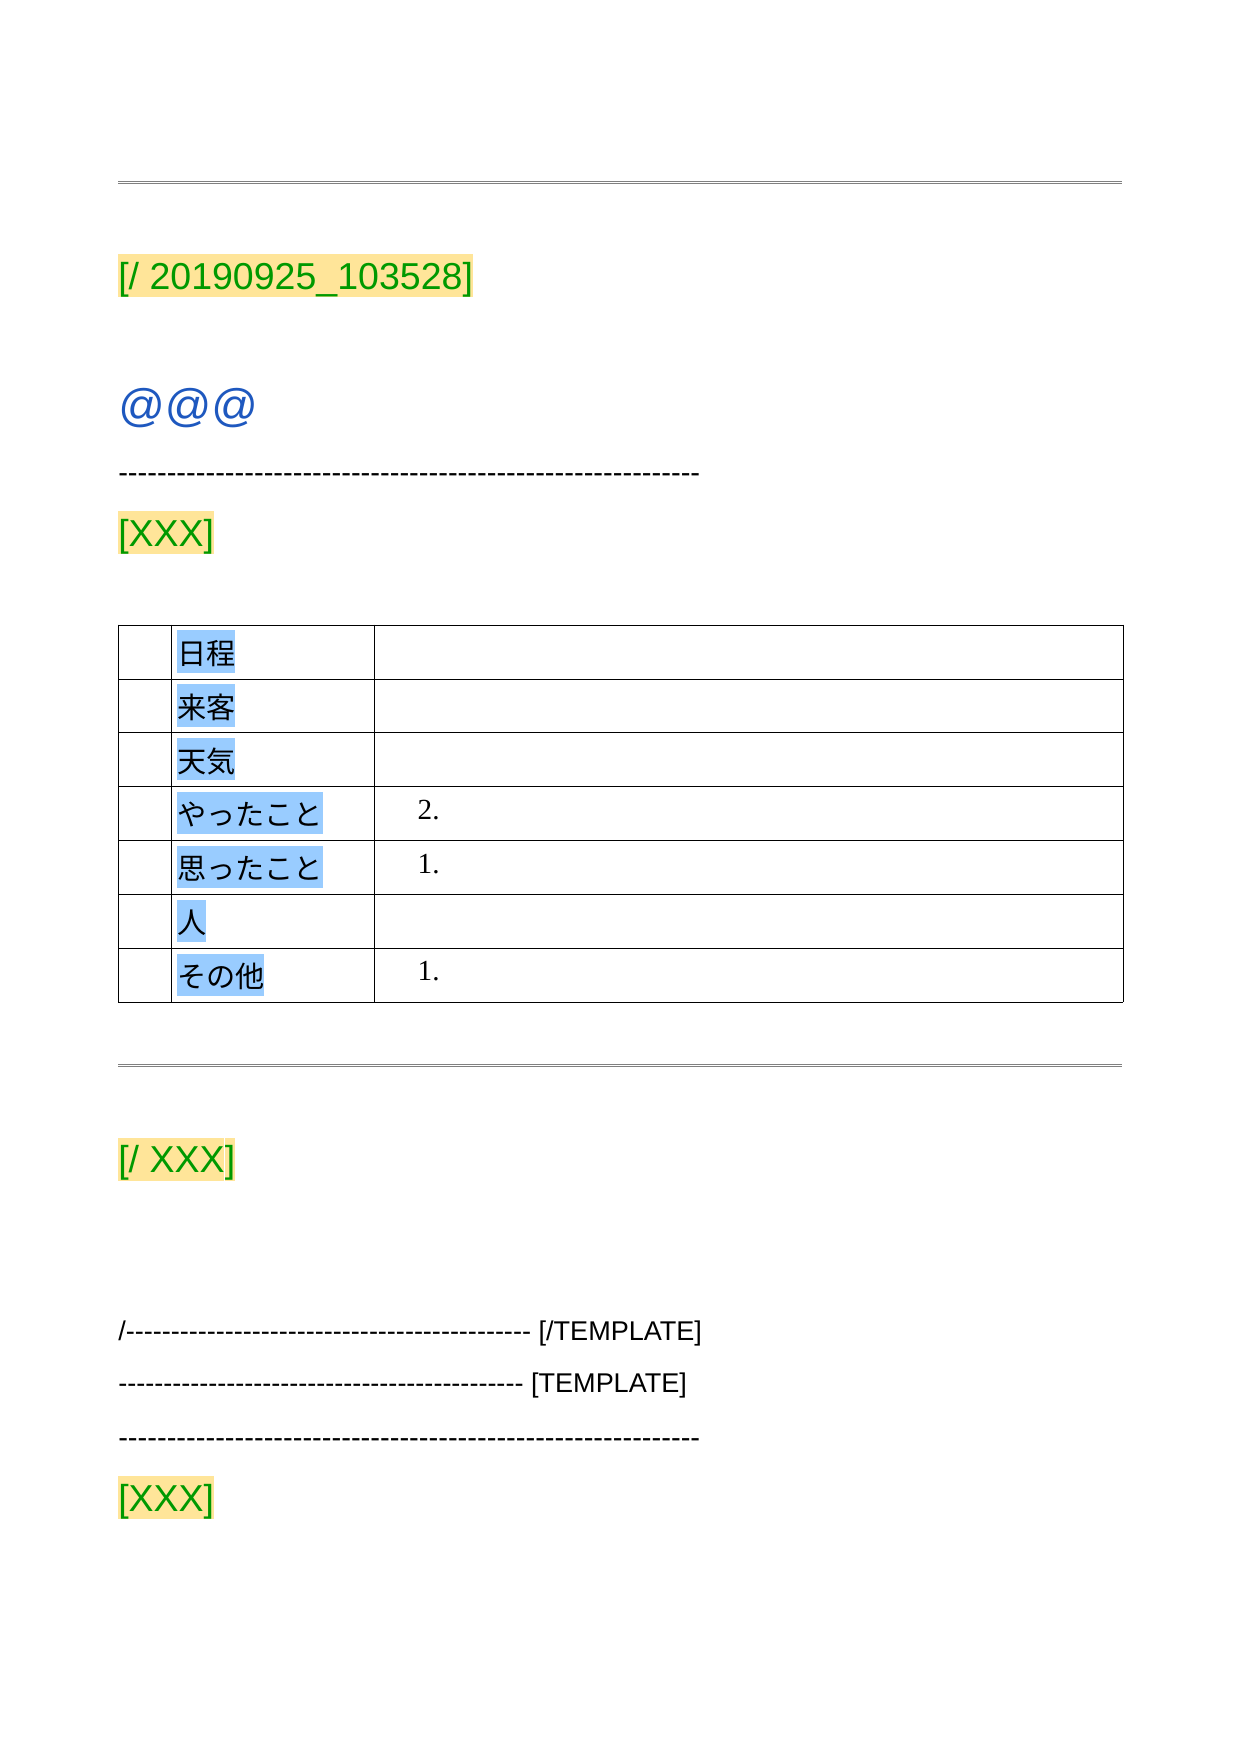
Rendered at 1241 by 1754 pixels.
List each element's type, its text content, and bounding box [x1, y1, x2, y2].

text --------------------------------------------- [TEMPLATE] [118, 1367, 1122, 1398]
table_cell [119, 895, 171, 948]
table_cell その他 [172, 949, 374, 1002]
text [/ 20190925_103528] [118, 254, 1122, 297]
table_cell [375, 841, 1123, 894]
table_cell 来客 [172, 680, 374, 732]
table_header [375, 626, 1123, 678]
text [XXX] [118, 511, 1122, 554]
text ------------------------------------------------------------ [118, 1420, 1122, 1453]
text ------------------------------------------------------------ [118, 454, 1122, 488]
table_cell [119, 680, 171, 732]
table_cell [375, 680, 1123, 732]
text [/ XXX] [118, 1137, 1122, 1181]
table_cell [119, 787, 171, 840]
table_cell [375, 733, 1123, 786]
table_cell [375, 949, 1123, 1002]
text [XXX] [118, 1476, 1122, 1519]
table_cell [119, 733, 171, 786]
table_header [119, 626, 171, 678]
table_cell 思ったこと [172, 841, 374, 894]
table_cell [119, 841, 171, 894]
table_cell [375, 787, 1123, 840]
table_cell 天気 [172, 733, 374, 786]
table_cell [119, 949, 171, 1002]
table_cell 人 [172, 895, 374, 948]
table_header 日程 [172, 626, 374, 678]
table_cell やったこと [172, 787, 374, 840]
text @@@ [118, 379, 1122, 431]
text /--------------------------------------------- [/TEMPLATE] [118, 1315, 1122, 1346]
table_cell [375, 895, 1123, 948]
